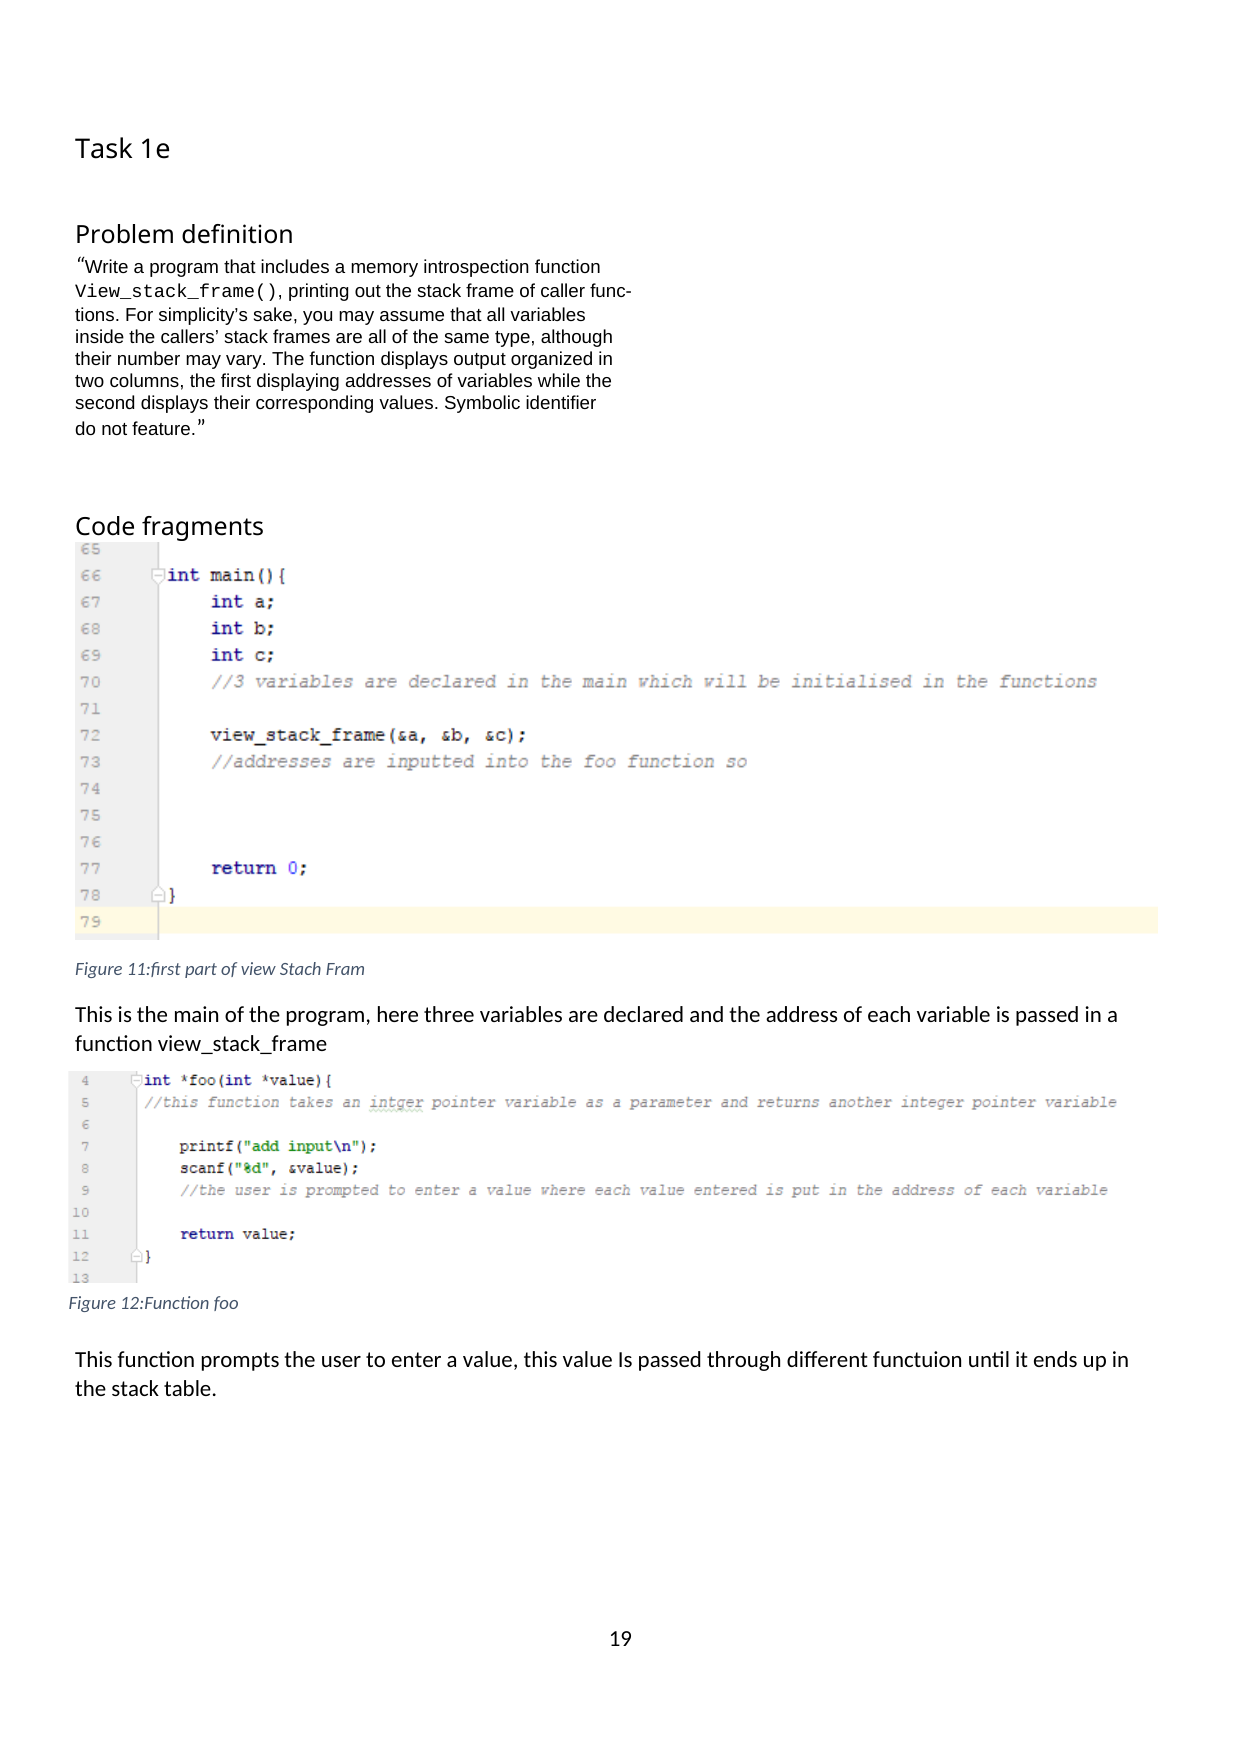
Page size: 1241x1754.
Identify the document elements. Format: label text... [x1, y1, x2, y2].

text “Write a program that includes a memory introspection function View_stack_frame(), printing out the stack frame of caller func- tions. For simplicity’s sake, you may assume that all variables inside the callers’ stack frames are all of the same type, although their number may vary. The function displays output organized in two columns, the first displaying addresses of variables while the second displays their corresponding values. Symbolic identifier do not feature.” [75, 251, 1165, 442]
subtitle Problem definition [75, 217, 1165, 251]
subtitle Code fragments [75, 508, 1165, 542]
text This is the main of the program, here three variables are declared and the address of each variable is passed in a function view_stack_frame [75, 1001, 1165, 1057]
text Figure 11:first part of view Stach Fram [75, 957, 1165, 980]
subtitle Task 1e [75, 130, 1165, 167]
text Figure 12:Function foo [68, 1292, 1158, 1314]
text This function prompts the user to enter a value, this value Is passed through different functuion until it ends up in the stack table. [75, 1346, 1165, 1402]
